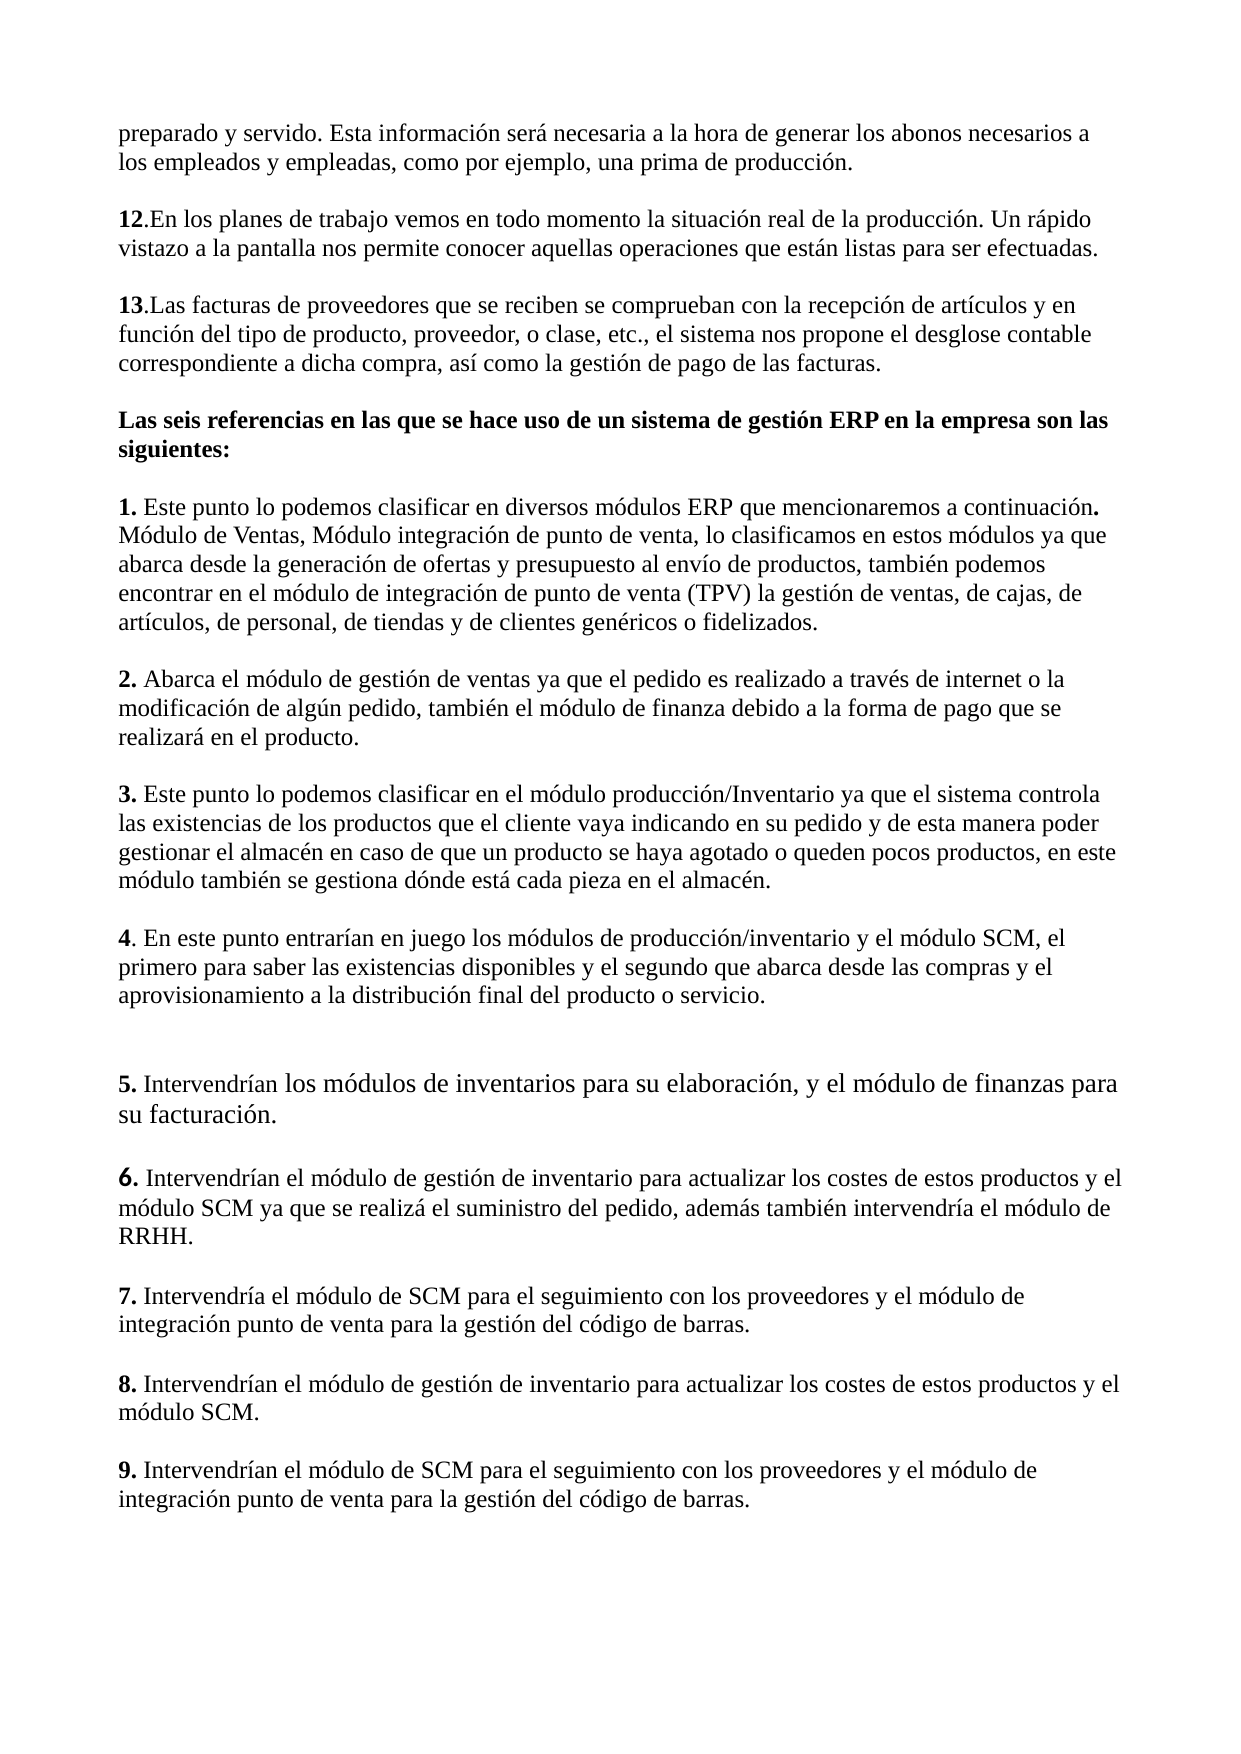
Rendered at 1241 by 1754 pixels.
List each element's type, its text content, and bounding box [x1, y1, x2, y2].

text 13.Las facturas de proveedores que se reciben se comprueban con la recepción de artículos y en función del tipo de producto, proveedor, o clase, etc., el sistema nos propone el desglose contable correspondiente a dicha compra, así como la gestión de pago de las facturas. [118, 291, 1122, 377]
text Las seis referencias en las que se hace uso de un sistema de gestión ERP en la empresa son las siguientes: [118, 406, 1122, 463]
text 8. Intervendrían el módulo de gestión de inventario para actualizar los costes de estos productos y el módulo SCM. [118, 1369, 1122, 1426]
text 9. Intervendrían el módulo de SCM para el seguimiento con los proveedores y el módulo de integración punto de venta para la gestión del código de barras. [118, 1455, 1122, 1512]
text 1. Este punto lo podemos clasificar en diversos módulos ERP que mencionaremos a continuación. Módulo de Ventas, Módulo integración de punto de venta, lo clasificamos en estos módulos ya que abarca desde la generación de ofertas y presupuesto al envío de productos, también podemos encontrar en el módulo de integración de punto de venta (TPV) la gestión de ventas, de cajas, de artículos, de personal, de tiendas y de clientes genéricos o fidelizados. [118, 492, 1122, 636]
text preparado y servido. Esta información será necesaria a la hora de generar los abonos necesarios a los empleados y empleadas, como por ejemplo, una prima de producción. [118, 118, 1122, 176]
text 7. Intervendría el módulo de SCM para el seguimiento con los proveedores y el módulo de integración punto de venta para la gestión del código de barras. [118, 1281, 1122, 1338]
text  [118, 262, 1122, 291]
text  [118, 176, 1122, 204]
text 3. Este punto lo podemos clasificar en el módulo producción/Inventario ya que el sistema controla las existencias de los productos que el cliente vaya indicando en su pedido y de esta manera poder gestionar el almacén en caso de que un producto se haya agotado o queden pocos productos, en este módulo también se gestiona dónde está cada pieza en el almacén. [118, 779, 1122, 894]
text 6. Intervendrían el módulo de gestión de inventario para actualizar los costes de estos productos y el módulo SCM ya que se realizá el suministro del pedido, además también intervendría el módulo de RRHH. [118, 1160, 1122, 1250]
text 5. Intervendrían los módulos de inventarios para su elaboración, y el módulo de finanzas para su facturación. [118, 1067, 1122, 1129]
text 2. Abarca el módulo de gestión de ventas ya que el pedido es realizado a través de internet o la modificación de algún pedido, también el módulo de finanza debido a la forma de pago que se realizará en el producto. [118, 664, 1122, 751]
text 4. En este punto entrarían en juego los módulos de producción/inventario y el módulo SCM, el primero para saber las existencias disponibles y el segundo que abarca desde las compras y el aprovisionamiento a la distribución final del producto o servicio. [118, 923, 1122, 1009]
text 12.En los planes de trabajo vemos en todo momento la situación real de la producción. Un rápido vistazo a la pantalla nos permite conocer aquellas operaciones que están listas para ser efectuadas. [118, 204, 1122, 262]
